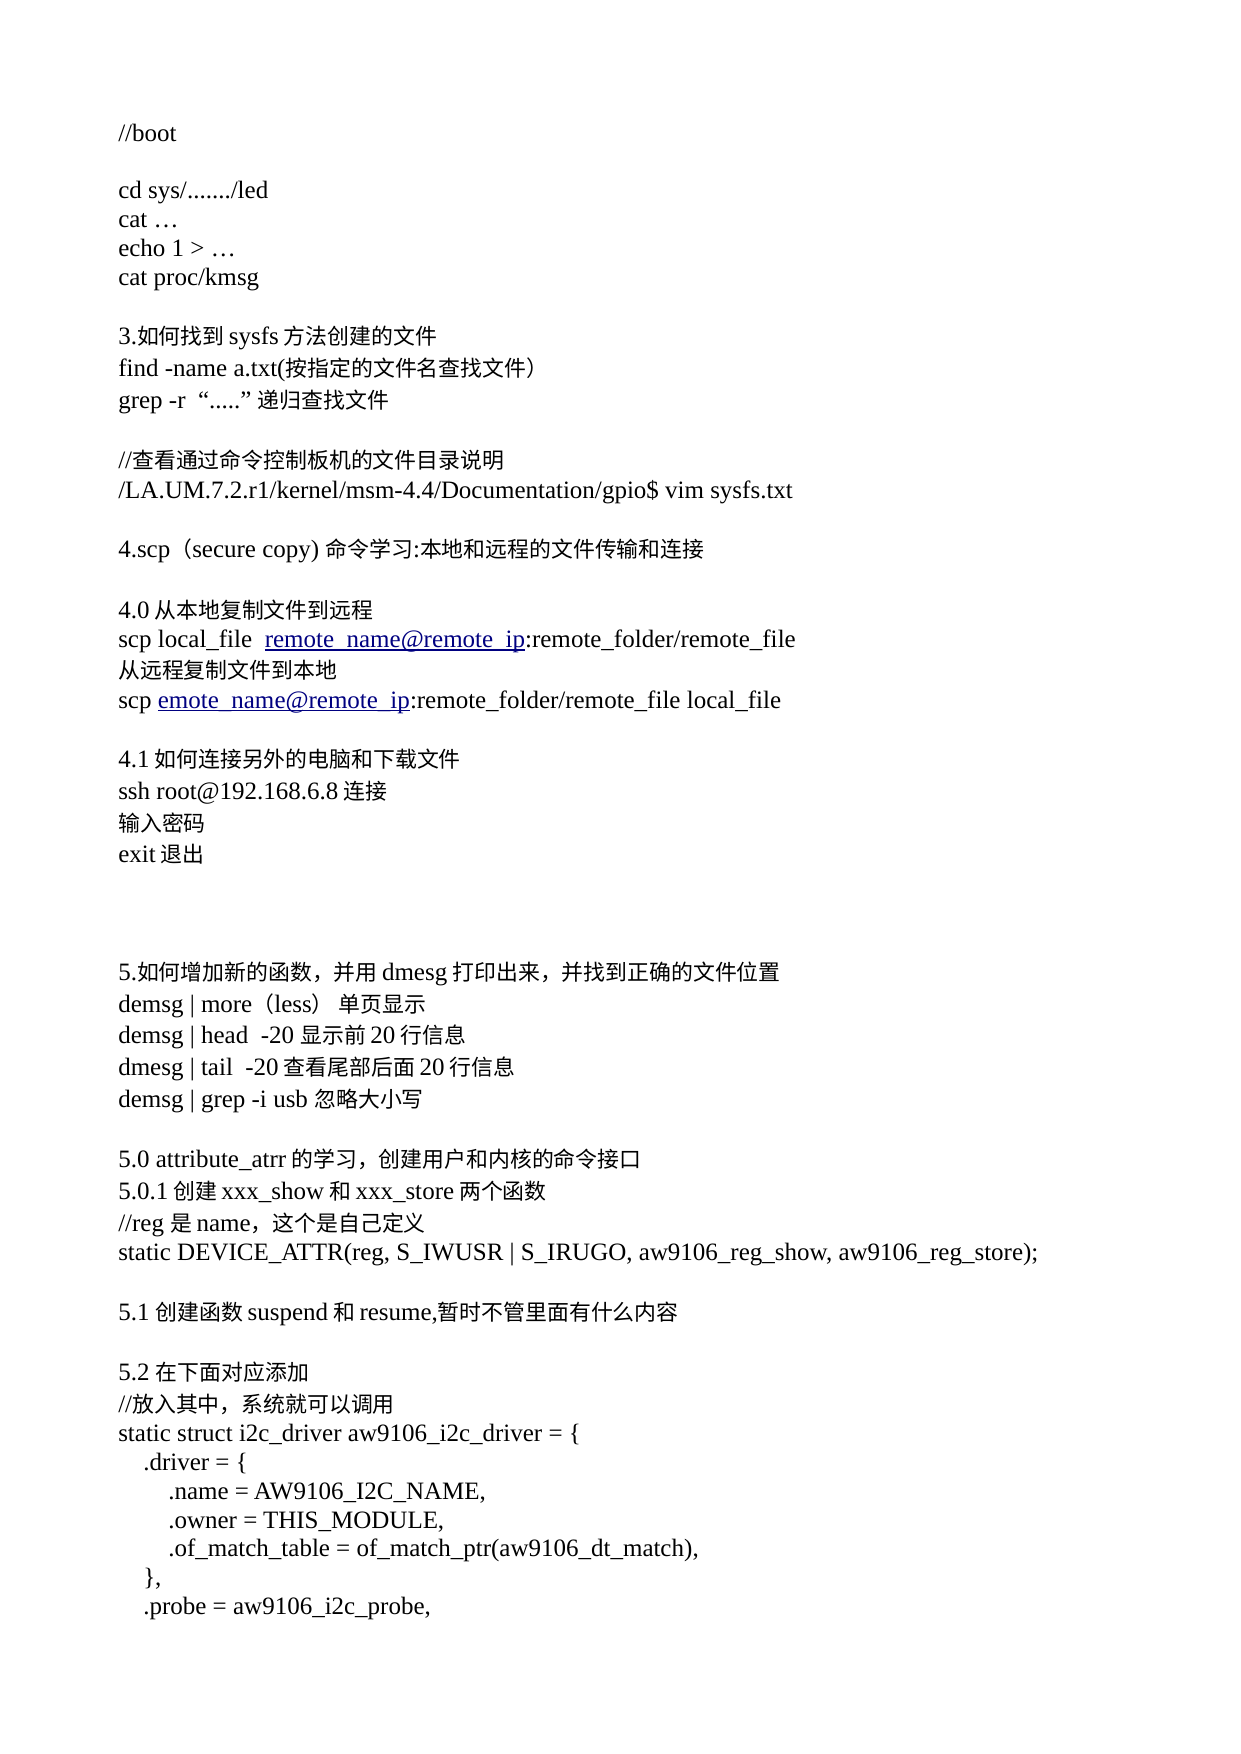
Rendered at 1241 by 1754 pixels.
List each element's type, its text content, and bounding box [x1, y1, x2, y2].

text .probe = aw9106_i2c_probe, [118, 1591, 1122, 1620]
text }, [118, 1562, 1122, 1591]
text 4.scp（secure copy) 命令学习:本地和远程的文件传输和连接 [118, 532, 1122, 564]
text .driver = { [118, 1447, 1122, 1476]
text 4.0从本地复制文件到远程 [118, 593, 1122, 624]
text demsg | head -20 显示前20行信息 [118, 1018, 1122, 1050]
text 5.2 在下面对应添加 [118, 1355, 1122, 1387]
text 4.1如何连接另外的电脑和下载文件 [118, 742, 1122, 774]
text ssh root@192.168.6.8连接 [118, 774, 1122, 806]
text scp emote_name@remote_ip:remote_folder/remote_file local_file [118, 685, 1122, 713]
text static DEVICE_ATTR(reg, S_IWUSR | S_IRUGO, aw9106_reg_show, aw9106_reg_store); [118, 1237, 1122, 1266]
text 5.如何增加新的函数，并用dmesg打印出来，并找到正确的文件位置 [118, 955, 1122, 987]
text grep -r “.....” 递归查找文件 [118, 383, 1122, 414]
text dmesg | tail -20查看尾部后面20行信息 [118, 1050, 1122, 1082]
text //查看通过命令控制板机的文件目录说明 [118, 443, 1122, 475]
text /LA.UM.7.2.r1/kernel/msm-4.4/Documentation/gpio$ vim sysfs.txt [118, 475, 1122, 503]
text 3.如何找到sysfs方法创建的文件 [118, 319, 1122, 351]
text cat proc/kmsg [118, 262, 1122, 291]
text //boot [118, 118, 1122, 147]
text .of_match_table = of_match_ptr(aw9106_dt_match), [118, 1533, 1122, 1562]
text scp local_file remote_name@remote_ip:remote_folder/remote_file [118, 624, 1122, 653]
text 从远程复制文件到本地 [118, 653, 1122, 685]
text static struct i2c_driver aw9106_i2c_driver = { [118, 1418, 1122, 1447]
text exit退出 [118, 837, 1122, 869]
text cat … [118, 204, 1122, 233]
text 5.1 创建函数suspend和resume,暂时不管里面有什么内容 [118, 1295, 1122, 1326]
text echo 1 > … [118, 233, 1122, 262]
text find -name a.txt(按指定的文件名查找文件） [118, 351, 1122, 383]
text demsg | grep -i usb 忽略大小写 [118, 1082, 1122, 1113]
text //reg 是name，这个是自己定义 [118, 1206, 1122, 1237]
text demsg | more（less） 单页显示 [118, 987, 1122, 1018]
text cd sys/......./led [118, 176, 1122, 204]
text .owner = THIS_MODULE, [118, 1505, 1122, 1533]
text .name = AW9106_I2C_NAME, [118, 1476, 1122, 1505]
text //放入其中，系统就可以调用 [118, 1387, 1122, 1418]
text 输入密码 [118, 806, 1122, 837]
text 5.0.1创建xxx_show和xxx_store两个函数 [118, 1174, 1122, 1206]
text 5.0 attribute_atrr的学习，创建用户和内核的命令接口 [118, 1142, 1122, 1174]
